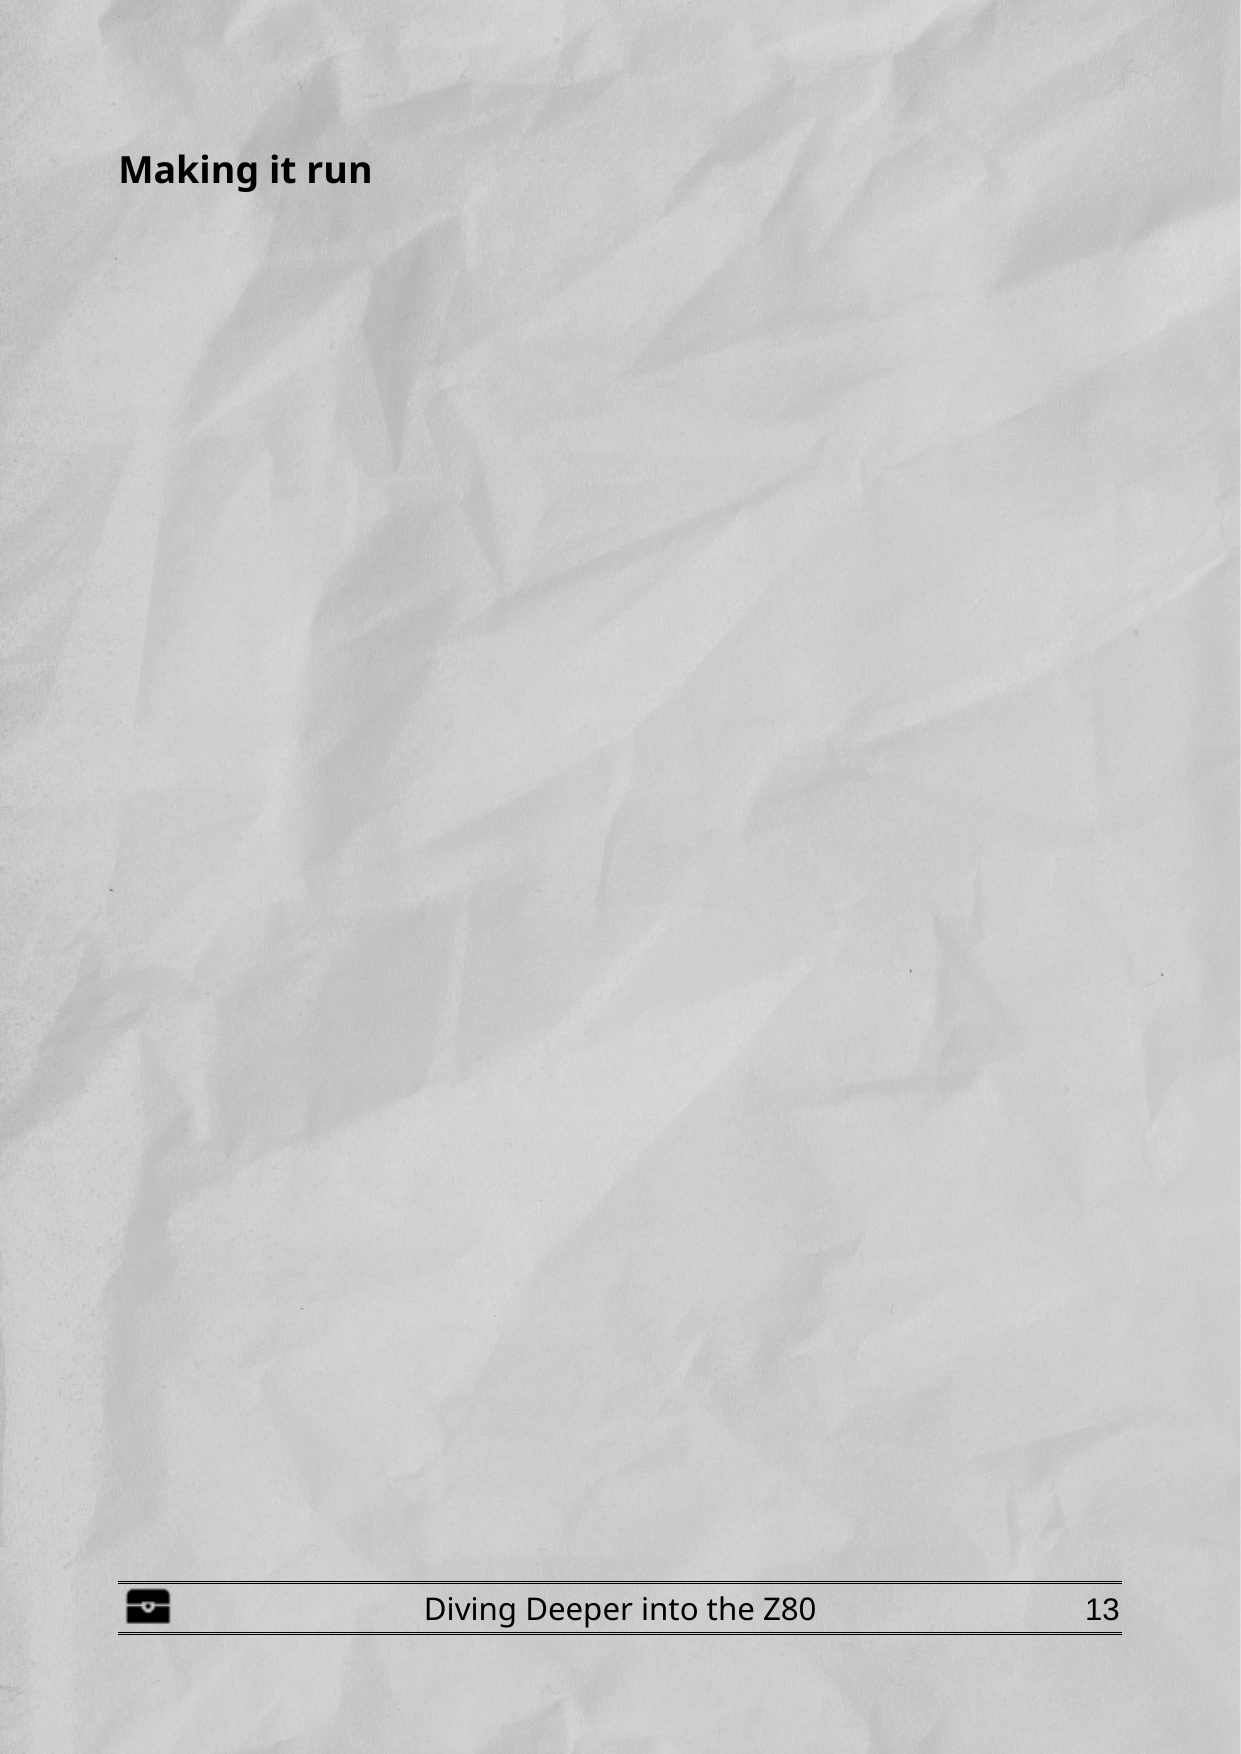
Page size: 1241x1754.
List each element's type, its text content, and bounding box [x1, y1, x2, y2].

subtitle Making it run [118, 143, 1122, 194]
picture [0, 0, 1241, 1754]
